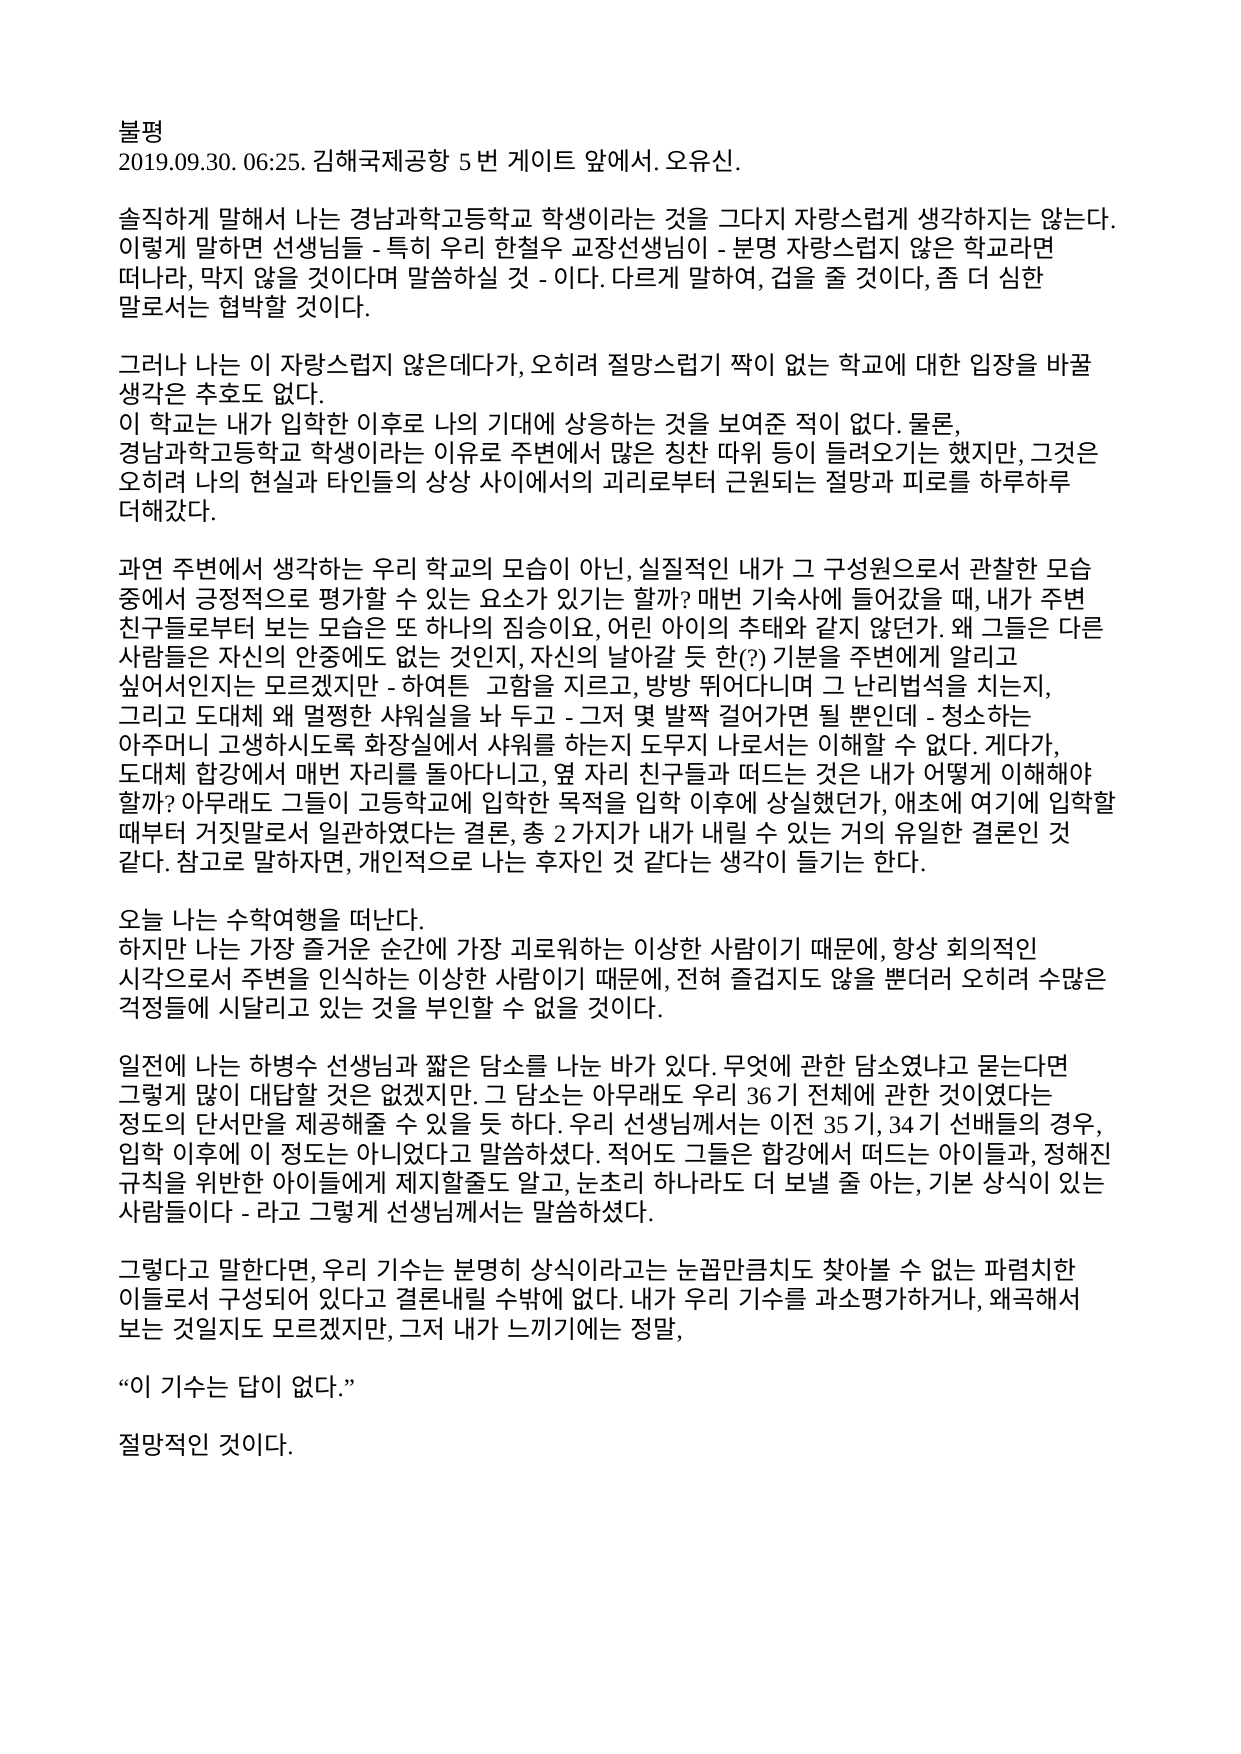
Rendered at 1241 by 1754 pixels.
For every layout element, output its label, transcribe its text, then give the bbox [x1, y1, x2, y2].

text 솔직하게 말해서 나는 경남과학고등학교 학생이라는 것을 그다지 자랑스럽게 생각하지는 않는다. [118, 205, 1122, 234]
text 과연 주변에서 생각하는 우리 학교의 모습이 아닌, 실질적인 내가 그 구성원으로서 관찰한 모습 중에서 긍정적으로 평가할 수 있는 요소가 있기는 할까? 매번 기숙사에 들어갔을 때, 내가 주변 친구들로부터 보는 모습은 또 하나의 짐승이요, 어린 아이의 추태와 같지 않던가. 왜 그들은 다른 사람들은 자신의 안중에도 없는 것인지, 자신의 날아갈 듯 한(?) 기분을 주변에게 알리고 싶어서인지는 모르겠지만 - 하여튼 고함을 지르고, 방방 뛰어다니며 그 난리법석을 치는지, 그리고 도대체 왜 멀쩡한 샤워실을 놔 두고 - 그저 몇 발짝 걸어가면 될 뿐인데 - 청소하는 아주머니 고생하시도록 화장실에서 샤워를 하는지 도무지 나로서는 이해할 수 없다. 게다가, 도대체 합강에서 매번 자리를 돌아다니고, 옆 자리 친구들과 떠드는 것은 내가 어떻게 이해해야 할까? 아무래도 그들이 고등학교에 입학한 목적을 입학 이후에 상실했던가, 애초에 여기에 입학할 때부터 거짓말로서 일관하였다는 결론, 총 2가지가 내가 내릴 수 있는 거의 유일한 결론인 것 같다. 참고로 말하자면, 개인적으로 나는 후자인 것 같다는 생각이 들기는 한다. [118, 555, 1122, 877]
text 절망적인 것이다. [118, 1431, 1122, 1460]
text 그러나 나는 이 자랑스럽지 않은데다가, 오히려 절망스럽기 짝이 없는 학교에 대한 입장을 바꿀 생각은 추호도 없다. [118, 351, 1122, 410]
text 오늘 나는 수학여행을 떠난다. [118, 906, 1122, 935]
text 그렇다고 말한다면, 우리 기수는 분명히 상식이라고는 눈꼽만큼치도 찾아볼 수 없는 파렴치한 이들로서 구성되어 있다고 결론내릴 수밖에 없다. 내가 우리 기수를 과소평가하거나, 왜곡해서 보는 것일지도 모르겠지만, 그저 내가 느끼기에는 정말, [118, 1256, 1122, 1344]
text “이 기수는 답이 없다.” [118, 1373, 1122, 1402]
text 이 학교는 내가 입학한 이후로 나의 기대에 상응하는 것을 보여준 적이 없다. 물론, 경남과학고등학교 학생이라는 이유로 주변에서 많은 칭찬 따위 등이 들려오기는 했지만, 그것은 오히려 나의 현실과 타인들의 상상 사이에서의 괴리로부터 근원되는 절망과 피로를 하루하루 더해갔다. [118, 410, 1122, 527]
text 불평 [118, 118, 1122, 147]
text 2019.09.30. 06:25. 김해국제공항 5번 게이트 앞에서. 오유신. [118, 147, 1122, 177]
text 하지만 나는 가장 즐거운 순간에 가장 괴로워하는 이상한 사람이기 때문에, 항상 회의적인 시각으로서 주변을 인식하는 이상한 사람이기 때문에, 전혀 즐겁지도 않을 뿐더러 오히려 수많은 걱정들에 시달리고 있는 것을 부인할 수 없을 것이다. [118, 935, 1122, 1023]
text 이렇게 말하면 선생님들 - 특히 우리 한철우 교장선생님이 - 분명 자랑스럽지 않은 학교라면 떠나라, 막지 않을 것이다며 말씀하실 것 - 이다. 다르게 말하여, 겁을 줄 것이다, 좀 더 심한 말로서는 협박할 것이다. [118, 234, 1122, 322]
text 일전에 나는 하병수 선생님과 짧은 담소를 나눈 바가 있다. 무엇에 관한 담소였냐고 묻는다면 그렇게 많이 대답할 것은 없겠지만. 그 담소는 아무래도 우리 36기 전체에 관한 것이였다는 정도의 단서만을 제공해줄 수 있을 듯 하다. 우리 선생님께서는 이전 35기, 34기 선배들의 경우, 입학 이후에 이 정도는 아니었다고 말씀하셨다. 적어도 그들은 합강에서 떠드는 아이들과, 정해진 규칙을 위반한 아이들에게 제지할줄도 알고, 눈초리 하나라도 더 보낼 줄 아는, 기본 상식이 있는 사람들이다 - 라고 그렇게 선생님께서는 말씀하셨다. [118, 1052, 1122, 1228]
